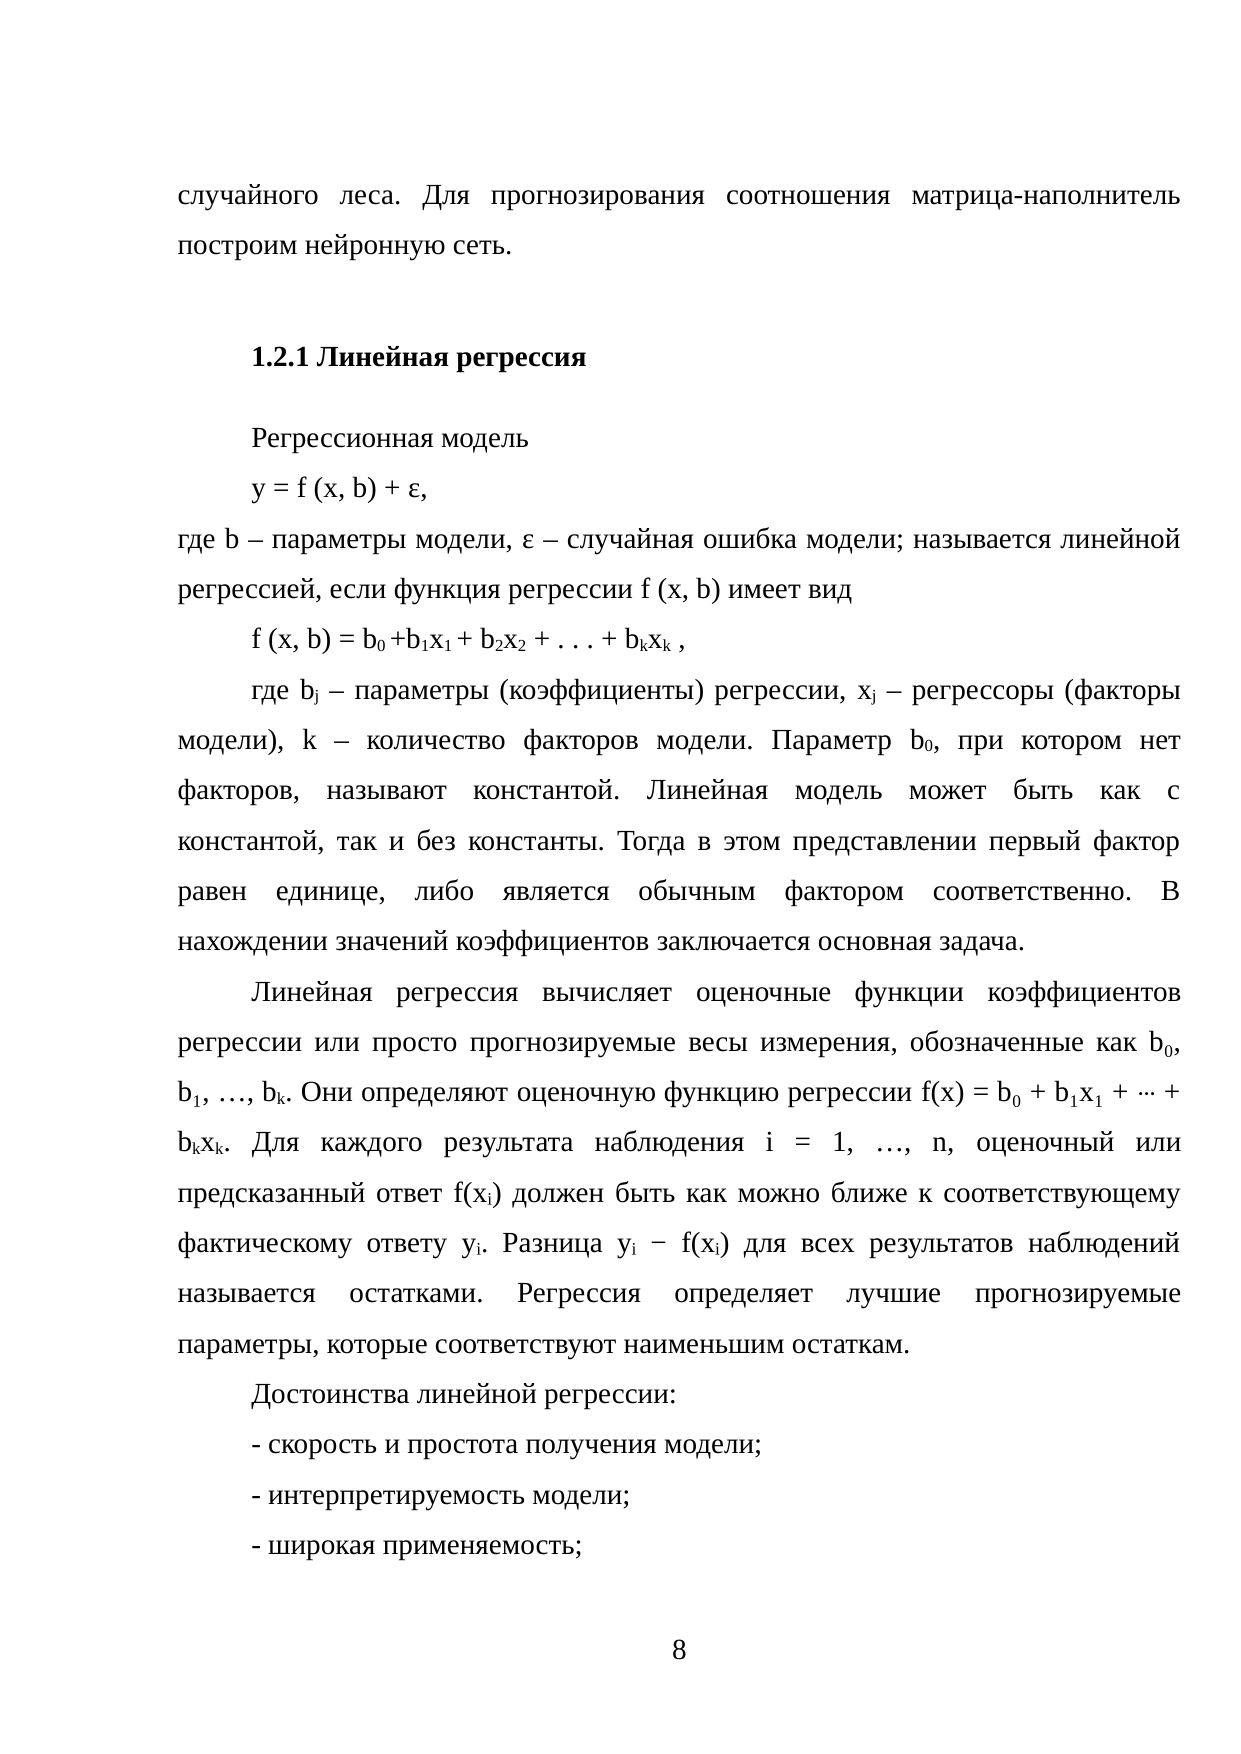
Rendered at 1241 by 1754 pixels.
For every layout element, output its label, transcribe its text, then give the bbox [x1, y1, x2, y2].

text f (x, b) = b0 +b1x1 + b2x2 + . . . + bkxk , [177, 621, 1181, 655]
text - интерпретируемость модели; [177, 1477, 1181, 1510]
text - широкая применяемость; [177, 1527, 1181, 1561]
text Линейная регрессия вычисляет оценочные функции коэффициентов регрессии или просто прогнозируемые весы измерения, обозначенные как b₀, b₁, …, bk. Они определяют оценочную функцию регрессии f(x) = b₀ + b₁x₁ + ⋯ + bkxk. Для каждого результата наблюдения i = 1, …, n, оценочный или предсказанный ответ f(xᵢ) должен быть как можно ближе к соответствующему фактическому ответу yᵢ. Разница yᵢ − f(xᵢ) для всех результатов наблюдений называется остатками. Регрессия определяет лучшие прогнозируемые параметры, которые соответствуют наименьшим остаткам. [177, 974, 1181, 1359]
text 1.2.1 Линейная регрессия [177, 339, 1181, 373]
text случайного леса. Для прогнозирования соотношения матрица-наполнитель построим нейронную сеть. [177, 177, 1181, 261]
text где b – параметры модели, ε – случайная ошибка модели; называется линейной регрессией, если функция регрессии f (x, b) имеет вид [177, 521, 1181, 605]
text Достоинства линейной регрессии: [177, 1376, 1181, 1410]
text Регрессионная модель [177, 420, 1181, 454]
text - скорость и простота получения модели; [177, 1426, 1181, 1460]
text где bj – параметры (коэффициенты) регрессии, xj – регрессоры (факторы модели), k – количество факторов модели. Параметр b0, при котором нет факторов, называют константой. Линейная модель может быть как с константой, так и без константы. Тогда в этом представлении первый фактор равен единице, либо является обычным фактором соответственно. В нахождении значений коэффициентов заключается основная задача. [177, 672, 1181, 957]
text y = f (x, b) + ε, [177, 471, 1181, 504]
